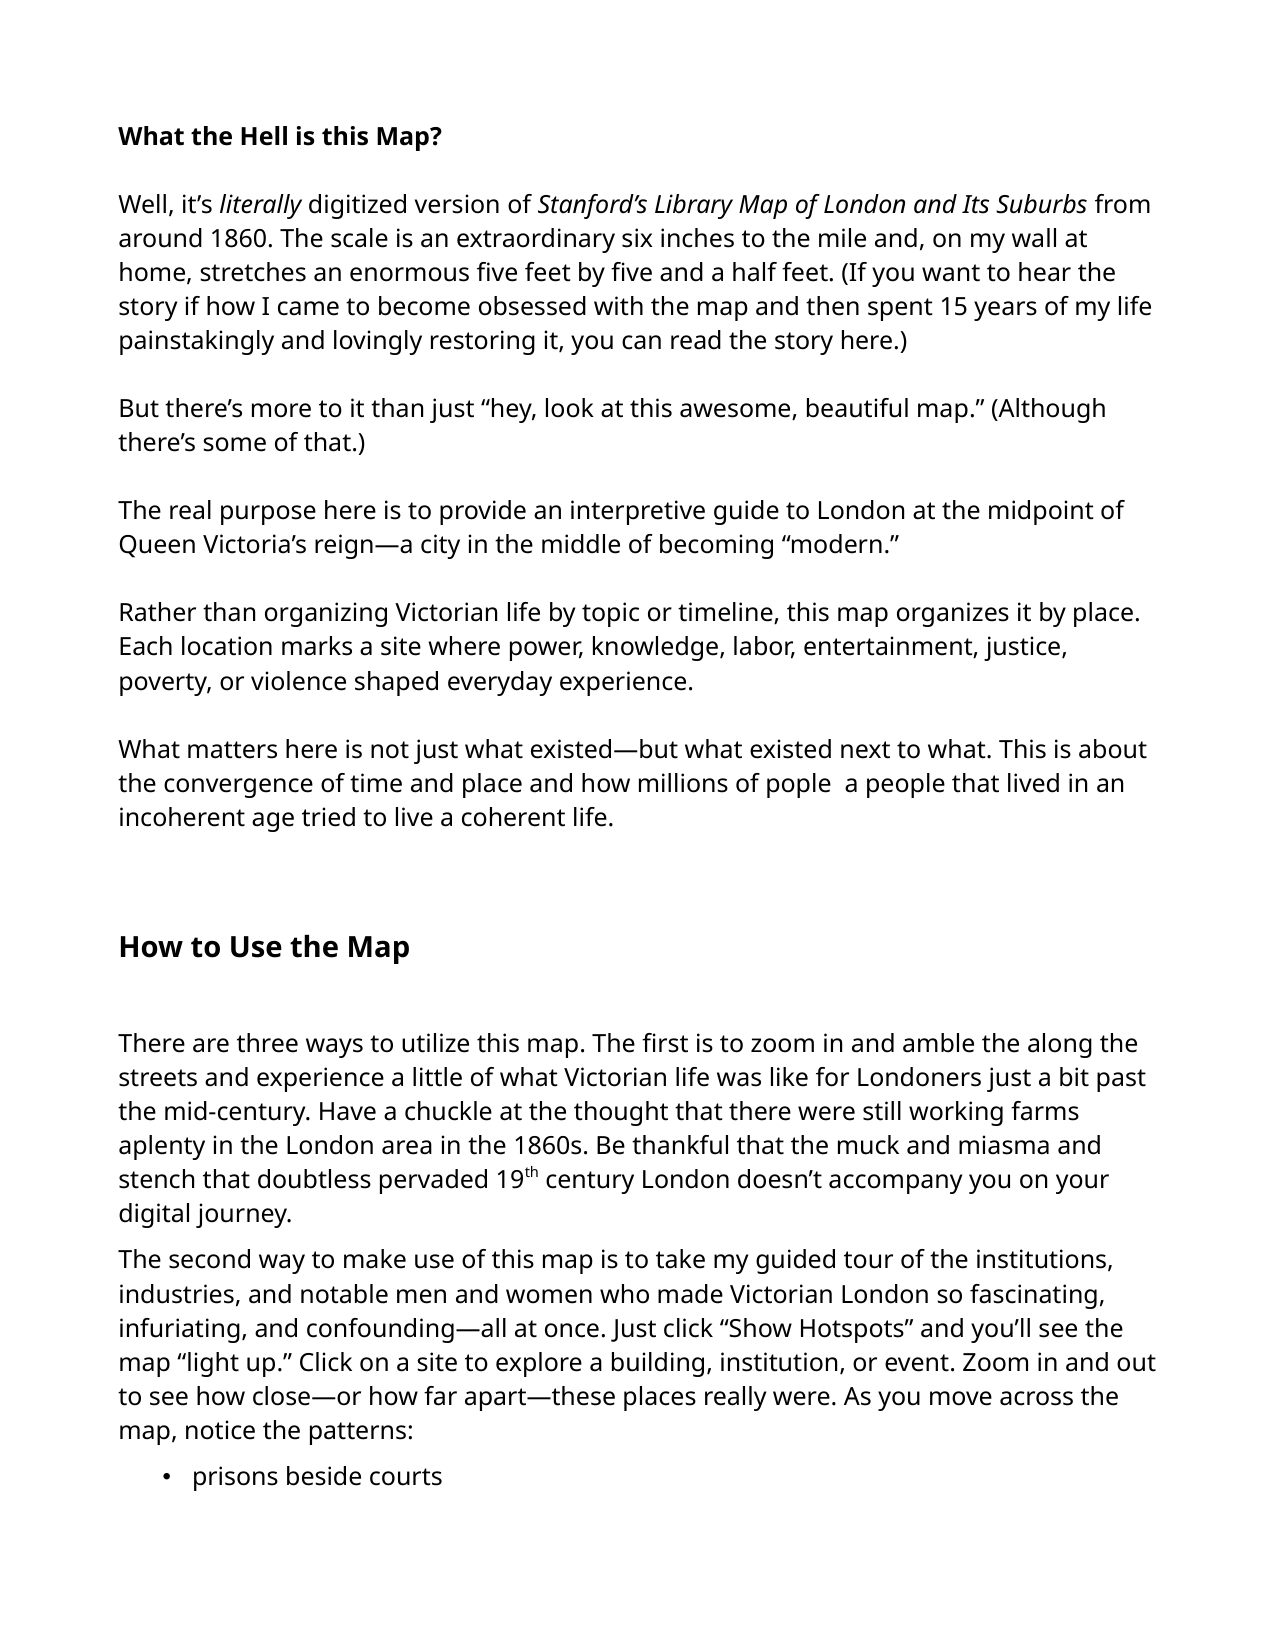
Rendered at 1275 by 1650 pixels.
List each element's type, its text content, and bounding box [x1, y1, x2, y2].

text What matters here is not just what existed—but what existed next to what. This is about the convergence of time and place and how millions of pople a people that lived in an incoherent age tried to live a coherent life. [118, 731, 1157, 833]
text But there’s more to it than just “hey, look at this awesome, beautiful map.” (Although there’s some of that.) [118, 391, 1157, 459]
text Rather than organizing Victorian life by topic or timeline, this map organizes it by place. Each location marks a site where power, knowledge, labor, entertainment, justice, poverty, or violence shaped everyday experience. [118, 595, 1157, 697]
list prisons beside courts [162, 1459, 1157, 1493]
subtitle How to Use the Map [118, 927, 1157, 966]
text There are three ways to utilize this map. The first is to zoom in and amble the along the streets and experience a little of what Victorian life was like for Londoners just a bit past the mid-century. Have a chuckle at the thought that there were still working farms aplenty in the London area in the 1860s. Be thankful that the muck and miasma and stench that doubtless pervaded 19th century London doesn’t accompany you on your digital journey. [118, 1025, 1157, 1230]
text What the Hell is this Map? [118, 118, 1157, 152]
text The second way to make use of this map is to take my guided tour of the institutions, industries, and notable men and women who made Victorian London so fascinating, infuriating, and confounding—all at once. Just click “Show Hotspots” and you’ll see the map “light up.” Click on a site to explore a building, institution, or event. Zoom in and out to see how close—or how far apart—these places really were. As you move across the map, notice the patterns: [118, 1242, 1157, 1447]
text The real purpose here is to provide an interpretive guide to London at the midpoint of Queen Victoria’s reign—a city in the middle of becoming “modern.” [118, 493, 1157, 561]
text Well, it’s literally digitized version of Stanford’s Library Map of London and Its Suburbs from around 1860. The scale is an extraordinary six inches to the mile and, on my wall at home, stretches an enormous five feet by five and a half feet. (If you want to hear the story if how I came to become obsessed with the map and then spent 15 years of my life painstakingly and lovingly restoring it, you can read the story here.) [118, 186, 1157, 357]
